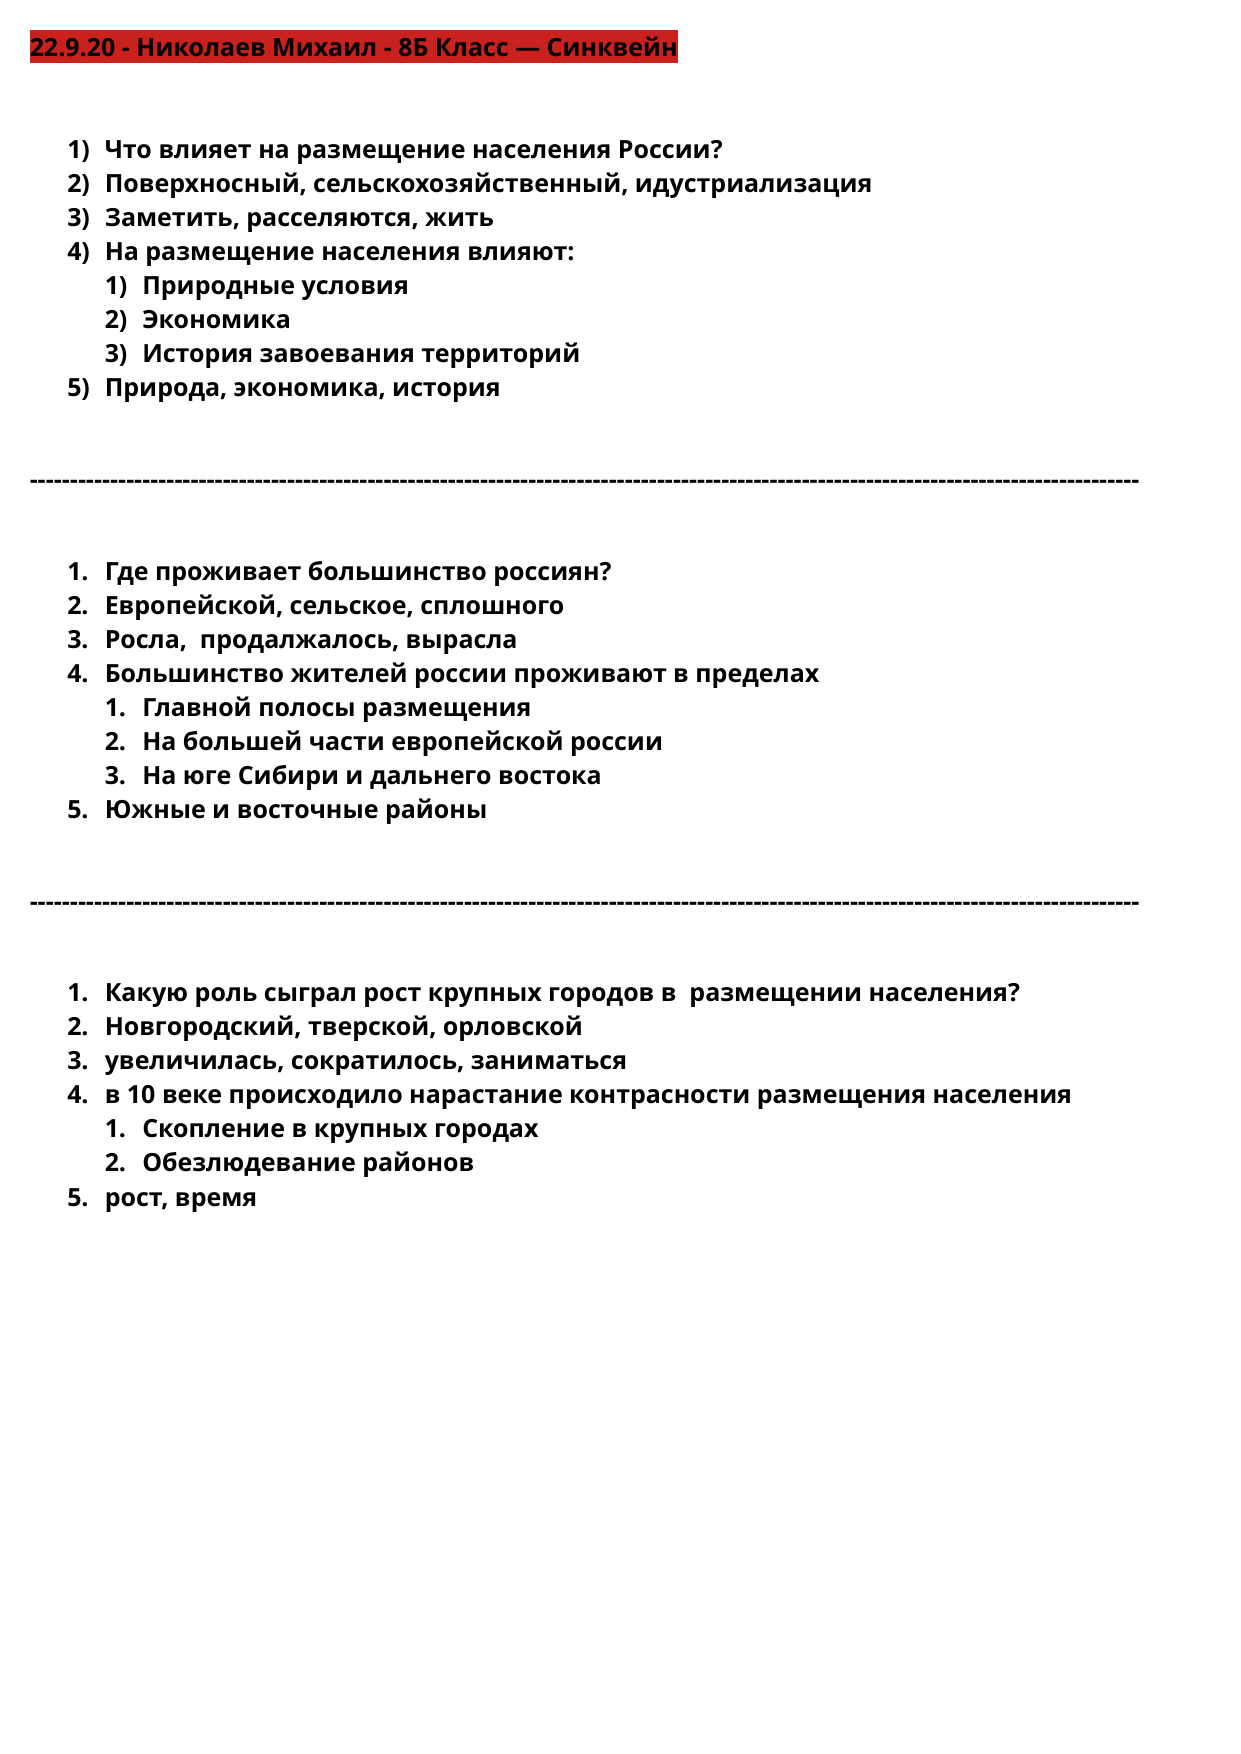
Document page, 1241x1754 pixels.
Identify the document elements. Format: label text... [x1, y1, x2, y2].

list Новгородский, тверской, орловской [67, 1009, 1211, 1043]
list Росла, продалжалось, вырасла [67, 621, 1211, 655]
list Где проживает большинство россиян? [67, 553, 1211, 587]
text ------------------------------------------------------------------------------------------------------------------------------------------ [29, 462, 1211, 496]
list Что влияет на размещение населения России? [67, 132, 1211, 166]
list На юге Сибири и дальнего востока [104, 758, 1211, 792]
text ------------------------------------------------------------------------------------------------------------------------------------------ [29, 883, 1211, 917]
list Южные и восточные районы [67, 792, 1211, 826]
list Обезлюдевание районов [104, 1145, 1211, 1179]
list Скопление в крупных городах [104, 1111, 1211, 1145]
list Главной полосы размещения [104, 689, 1211, 723]
list Экономика [104, 302, 1211, 336]
list Природа, экономика, история [67, 370, 1211, 404]
list Большинство жителей россии проживают в пределах [67, 655, 1211, 689]
text 22.9.20 - Николаев Михаил - 8Б Класс — Синквейн [29, 29, 1211, 63]
list Европейской, сельское, сплошного [67, 587, 1211, 621]
list На размещение населения влияют: [67, 234, 1211, 268]
list увеличилась, сократилось, заниматься [67, 1043, 1211, 1077]
list На большей части европейской россии [104, 723, 1211, 758]
list рост, время [67, 1179, 1211, 1213]
list Природные условия [104, 268, 1211, 302]
list Поверхносный, сельскохозяйственный, идустриализация [67, 166, 1211, 200]
list Заметить, расселяются, жить [67, 200, 1211, 234]
list в 10 веке происходило нарастание контрасности размещения населения [67, 1077, 1211, 1111]
list История завоевания территорий [104, 336, 1211, 370]
list Какую роль сыграл рост крупных городов в размещении населения? [67, 975, 1211, 1009]
